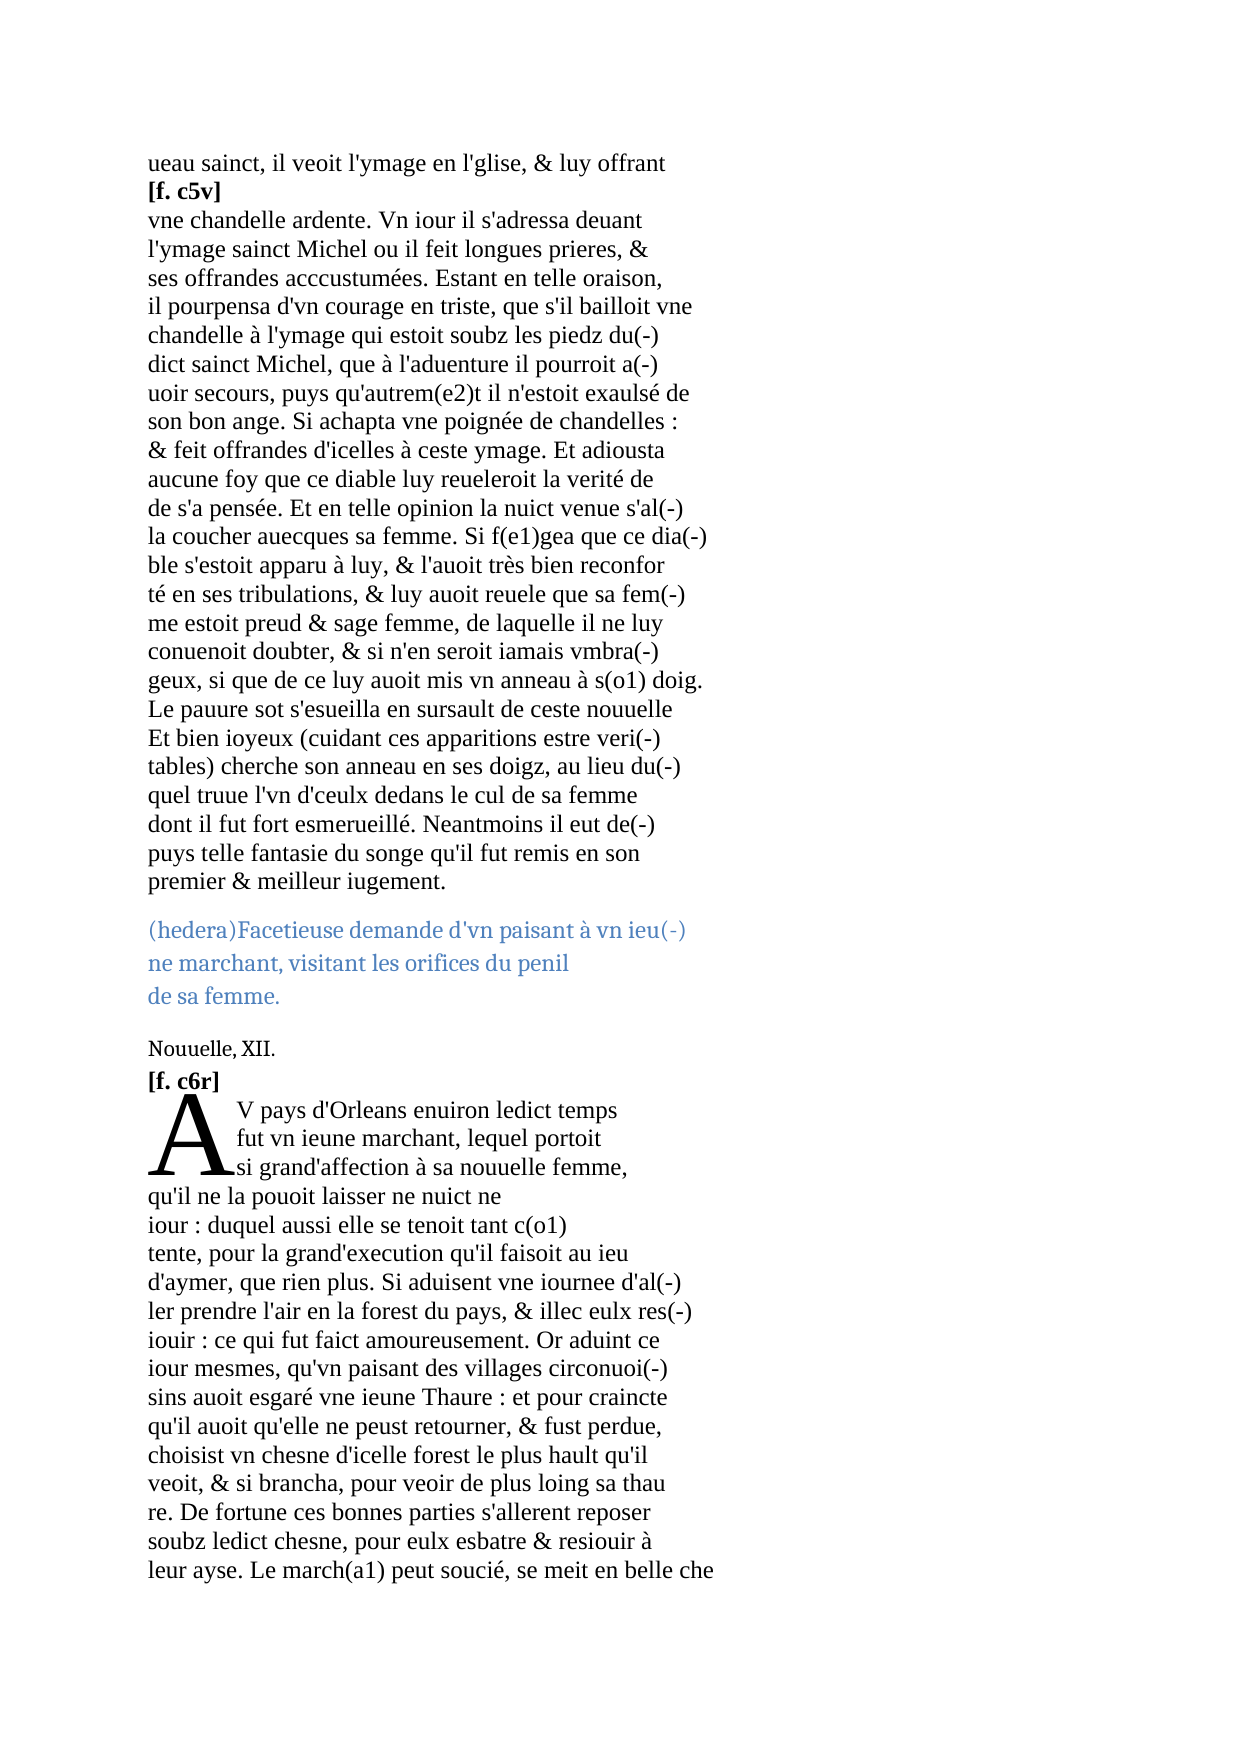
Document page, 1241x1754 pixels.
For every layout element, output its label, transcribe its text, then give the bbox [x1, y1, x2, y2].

subtitle Nouuelle, XII. [148, 1036, 1093, 1062]
subtitle (hedera)Facetieuse demande d'vn paisant à vn ieu(-) ne marchant, visitant les orifices du penil de sa femme. [148, 916, 1093, 1011]
text [f. c6r] [148, 1066, 1093, 1095]
text ueau sainct, il veoit l'ymage en l'glise, & luy offrant [f. c5v] vne chandelle ardente. Vn iour il s'adressa deuant l'ymage sainct Michel ou il feit longues prieres, & ses offrandes acccustumées. Estant en telle oraison, il pourpensa d'vn courage en triste, que s'il bailloit vne chandelle à l'ymage qui estoit soubz les piedz du(-) dict sainct Michel, que à l'aduenture il pourroit a(-) uoir secours, puys qu'autrem(e2)t il n'estoit exaulsé de son bon ange. Si achapta vne poignée de chandelles : & feit offrandes d'icelles à ceste ymage. Et adiousta aucune foy que ce diable luy reueleroit la verité de de s'a pensée. Et en telle opinion la nuict venue s'al(-) la coucher auecques sa femme. Si f(e1)gea que ce dia(-) ble s'estoit apparu à luy, & l'auoit très bien reconfor té en ses tribulations, & luy auoit reuele que sa fem(-) me estoit preud & sage femme, de laquelle il ne luy conuenoit doubter, & si n'en seroit iamais vmbra(-) geux, si que de ce luy auoit mis vn anneau à s(o1) doig. Le pauure sot s'esueilla en sursault de ceste nouuelle Et bien ioyeux (cuidant ces apparitions estre veri(-) tables) cherche son anneau en ses doigz, au lieu du(-) quel truue l'vn d'ceulx dedans le cul de sa femme dont il fut fort esmerueillé. Neantmoins il eut de(-) puys telle fantasie du songe qu'il fut remis en son premier & meilleur iugement. [148, 148, 1093, 895]
text AV pays d'Orleans enuiron ledict temps fut vn ieune marchant, lequel portoit si grand'affection à sa nouuelle femme, qu'il ne la pouoit laisser ne nuict ne iour : duquel aussi elle se tenoit tant c(o1) tente, pour la grand'execution qu'il faisoit au ieu d'aymer, que rien plus. Si aduisent vne iournee d'al(-) ler prendre l'air en la forest du pays, & illec eulx res(-) iouir : ce qui fut faict amoureusement. Or aduint ce iour mesmes, qu'vn paisant des villages circonuoi(-) sins auoit esgaré vne ieune Thaure : et pour craincte qu'il auoit qu'elle ne peust retourner, & fust perdue, choisist vn chesne d'icelle forest le plus hault qu'il veoit, & si brancha, pour veoir de plus loing sa thau re. De fortune ces bonnes parties s'allerent reposer soubz ledict chesne, pour eulx esbatre & resiouir à leur ayse. Le march(a1) peut soucié, se meit en belle che [148, 1095, 1093, 1583]
